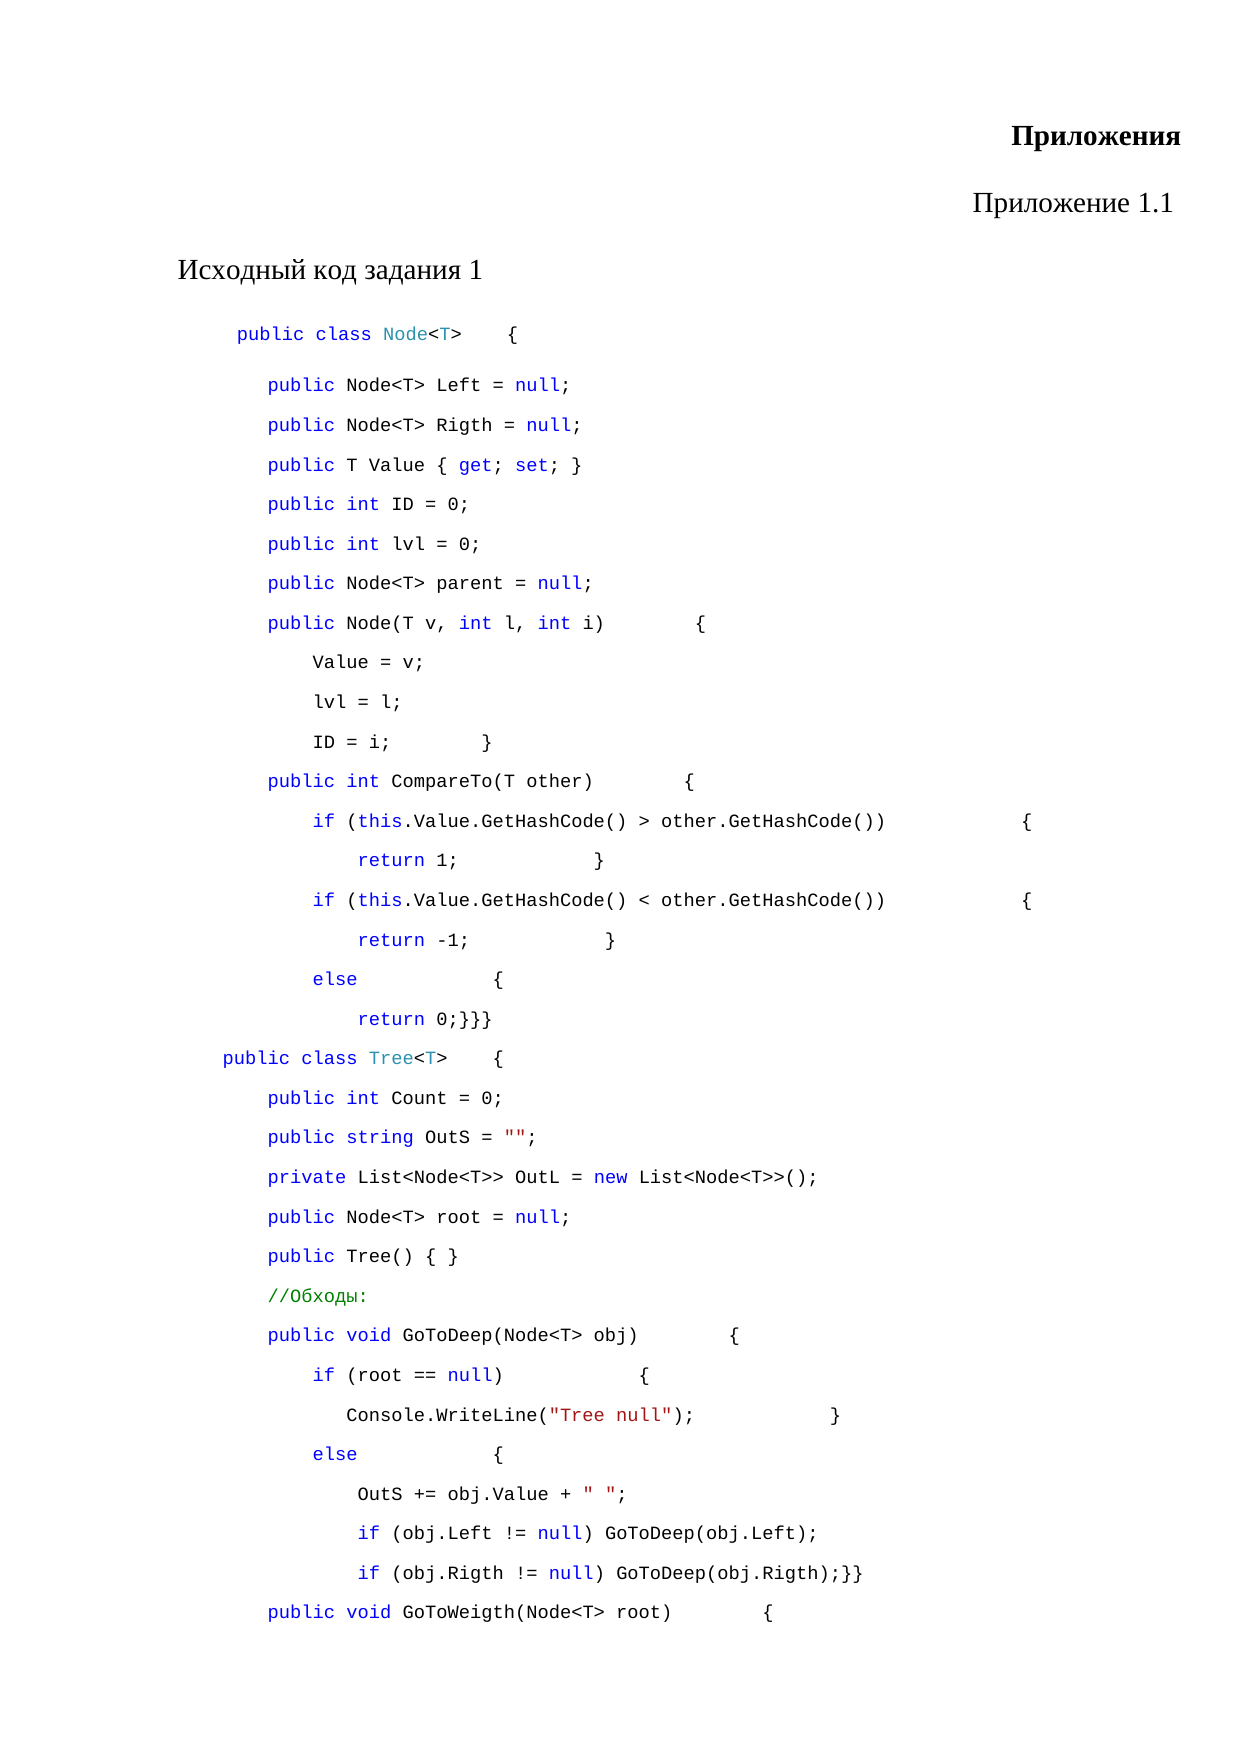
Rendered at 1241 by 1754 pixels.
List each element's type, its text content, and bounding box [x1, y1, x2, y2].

text public int Count = 0; [177, 1089, 1181, 1110]
text //Обходы: [177, 1287, 1181, 1308]
text public void GoToWeigth(Node<T> root) { [177, 1603, 1181, 1624]
text if (this.Value.GetHashCode() < other.GetHashCode()) { [177, 891, 1181, 912]
text public int lvl = 0; [177, 534, 1181, 556]
text else { [177, 1445, 1181, 1466]
text OutS += obj.Value + " "; [177, 1484, 1181, 1506]
text Value = v; [177, 653, 1181, 674]
text public string OutS = ""; [177, 1128, 1181, 1149]
text Console.WriteLine("Tree null"); } [177, 1405, 1181, 1427]
text public int ID = 0; [177, 495, 1181, 516]
text public T Value { get; set; } [177, 455, 1181, 477]
text return -1; } [177, 930, 1181, 952]
text Приложения [177, 118, 1181, 152]
text public Tree() { } [177, 1247, 1181, 1268]
text public void GoToDeep(Node<T> obj) { [177, 1326, 1181, 1347]
text if (this.Value.GetHashCode() > other.GetHashCode()) { [177, 812, 1181, 833]
text if (obj.Left != null) GoToDeep(obj.Left); [177, 1524, 1181, 1545]
text public Node<T> Left = null; [177, 376, 1181, 397]
text public Node(T v, int l, int i) { [177, 614, 1181, 635]
text lvl = l; [177, 693, 1181, 714]
text public int CompareTo(T other) { [177, 772, 1181, 793]
text if (obj.Rigth != null) GoToDeep(obj.Rigth);}} [177, 1564, 1181, 1585]
text public class Node<T> { [177, 319, 1181, 346]
text return 1; } [177, 851, 1181, 872]
text private List<Node<T>> OutL = new List<Node<T>>(); [177, 1168, 1181, 1189]
text return 0;}}} [177, 1009, 1181, 1031]
text public Node<T> parent = null; [177, 574, 1181, 595]
text Приложение 1.1 [177, 185, 1181, 219]
text public Node<T> Rigth = null; [177, 416, 1181, 437]
text if (root == null) { [177, 1366, 1181, 1387]
text Исходный код задания 1 [177, 252, 1181, 286]
text else { [177, 970, 1181, 991]
text public Node<T> root = null; [177, 1207, 1181, 1229]
text public class Tree<T> { [177, 1049, 1181, 1070]
text ID = i; } [177, 732, 1181, 754]
